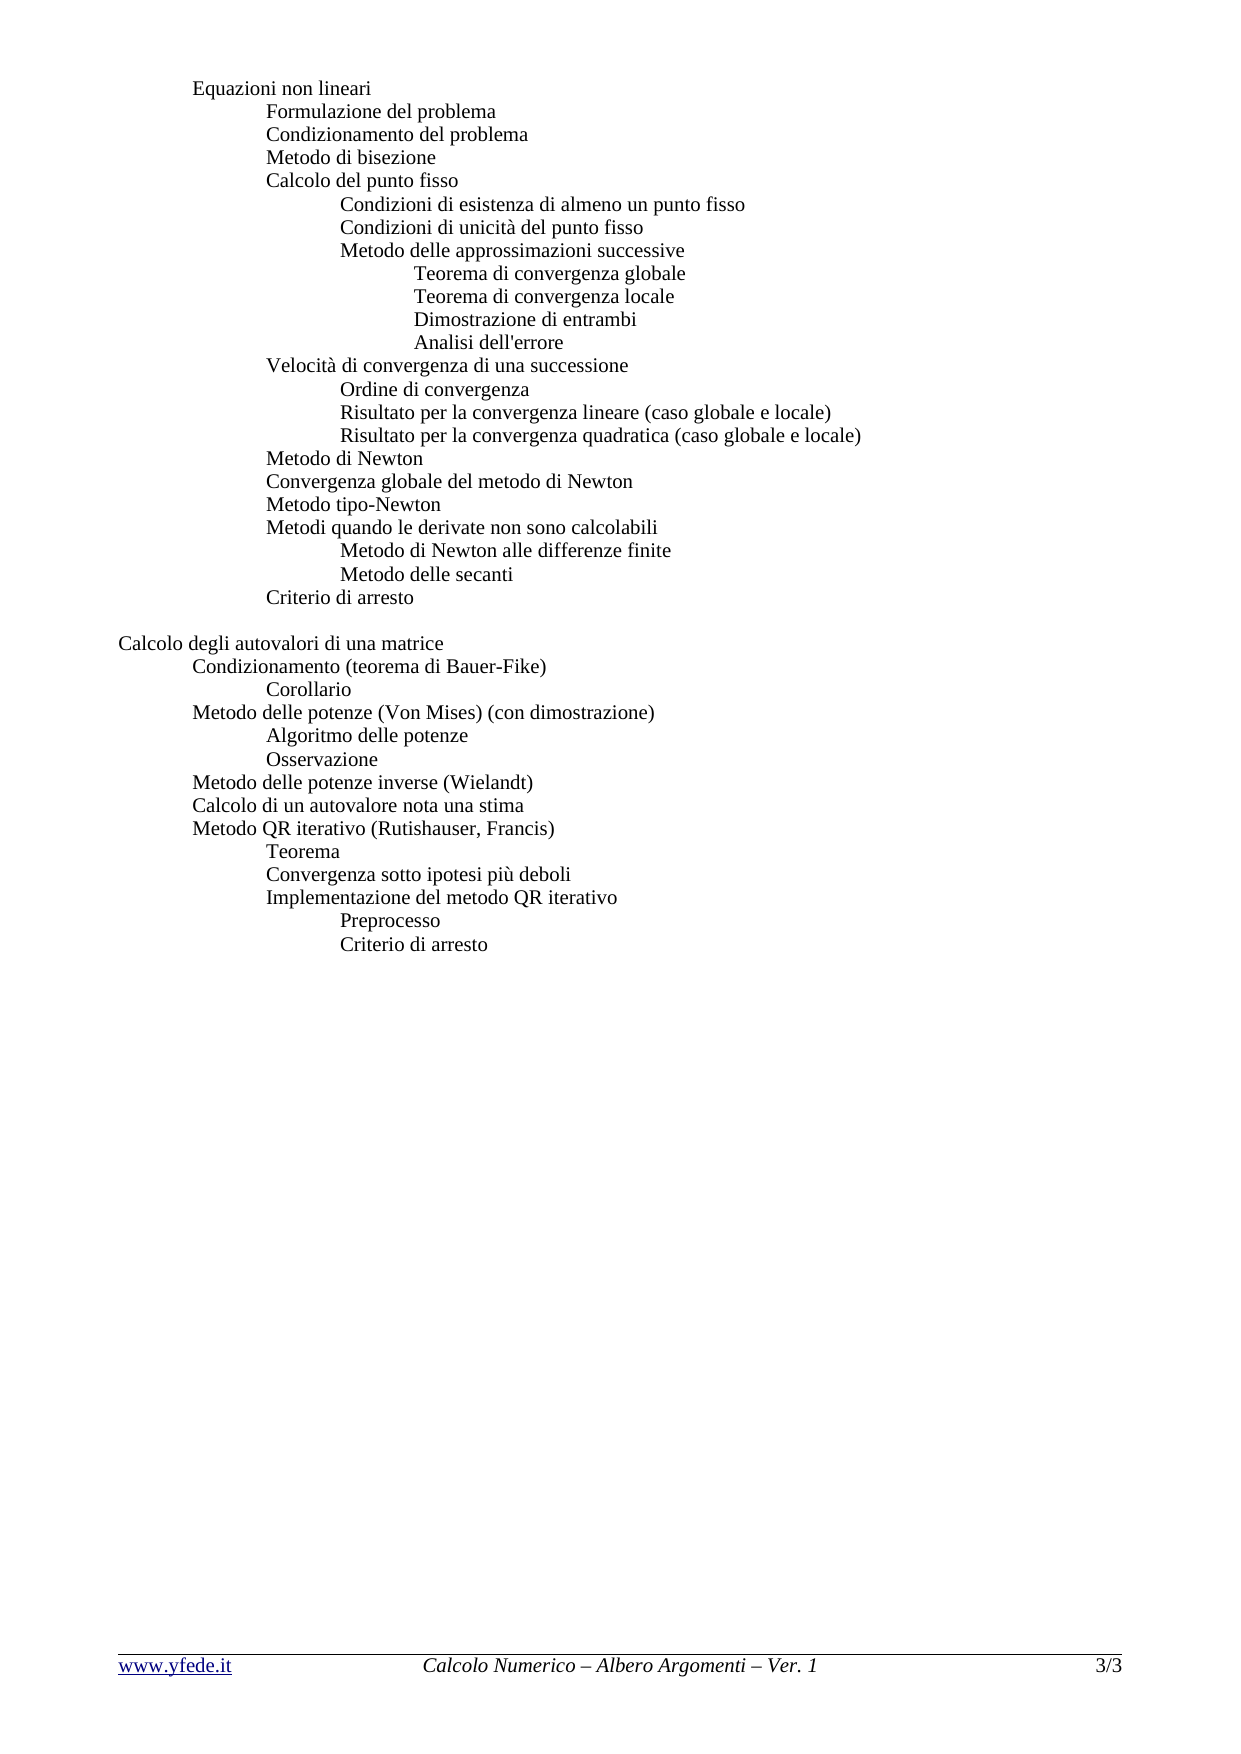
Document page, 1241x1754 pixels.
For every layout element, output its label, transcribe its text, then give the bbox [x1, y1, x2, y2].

text Metodo tipo-Newton [118, 493, 1122, 516]
text Calcolo degli autovalori di una matrice [118, 632, 1122, 655]
text Formulazione del problema [118, 100, 1122, 123]
text Dimostrazione di entrambi [118, 308, 1122, 331]
text Condizionamento (teorema di Bauer-Fike) [118, 655, 1122, 678]
text Criterio di arresto [118, 932, 1122, 956]
text Osservazione [118, 747, 1122, 771]
text Metodo di Newton [118, 447, 1122, 470]
text Metodo delle secanti [118, 562, 1122, 586]
text Teorema di convergenza locale [118, 285, 1122, 308]
text Calcolo del punto fisso [118, 169, 1122, 192]
text Calcolo di un autovalore nota una stima [118, 794, 1122, 817]
text Implementazione del metodo QR iterativo [118, 886, 1122, 909]
text Convergenza globale del metodo di Newton [118, 470, 1122, 493]
text Preprocesso [118, 909, 1122, 932]
text Condizionamento del problema [118, 123, 1122, 146]
text Risultato per la convergenza lineare (caso globale e locale) [118, 401, 1122, 424]
text Metodo delle potenze (Von Mises) (con dimostrazione) [118, 701, 1122, 724]
text Condizioni di esistenza di almeno un punto fisso [118, 192, 1122, 216]
text Analisi dell'errore [118, 331, 1122, 354]
text Metodo delle potenze inverse (Wielandt) [118, 771, 1122, 794]
text Teorema di convergenza globale [118, 262, 1122, 285]
text Criterio di arresto [118, 586, 1122, 609]
text Metodo delle approssimazioni successive [118, 239, 1122, 262]
text Velocità di convergenza di una successione [118, 354, 1122, 377]
text Equazioni non lineari [118, 77, 1122, 100]
text Convergenza sotto ipotesi più deboli [118, 863, 1122, 886]
text Metodo QR iterativo (Rutishauser, Francis) [118, 817, 1122, 840]
text Metodi quando le derivate non sono calcolabili [118, 516, 1122, 539]
text Algoritmo delle potenze [118, 724, 1122, 747]
text Metodo di bisezione [118, 146, 1122, 169]
text Risultato per la convergenza quadratica (caso globale e locale) [118, 424, 1122, 447]
text Metodo di Newton alle differenze finite [118, 539, 1122, 562]
text Corollario [118, 678, 1122, 701]
text Ordine di convergenza [118, 377, 1122, 401]
text Condizioni di unicità del punto fisso [118, 216, 1122, 239]
text Teorema [118, 840, 1122, 863]
